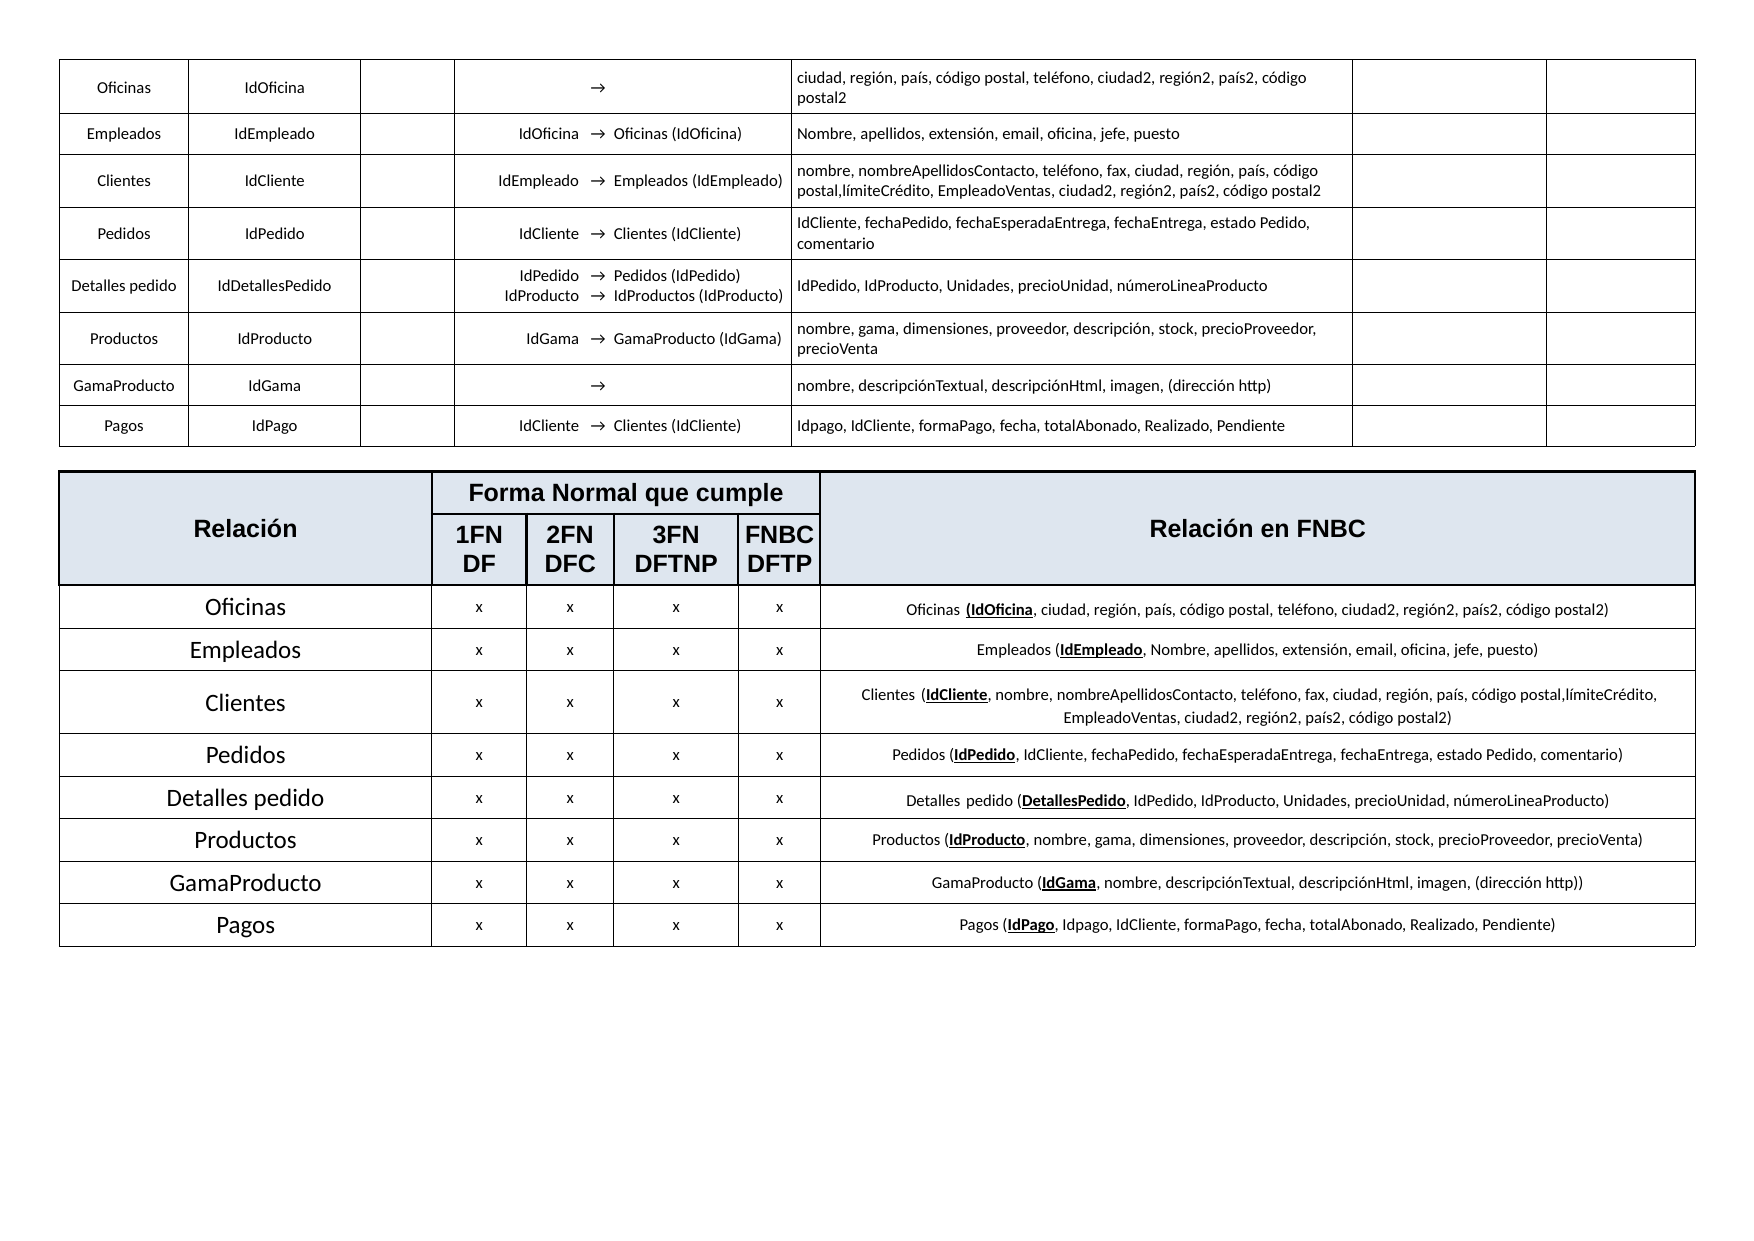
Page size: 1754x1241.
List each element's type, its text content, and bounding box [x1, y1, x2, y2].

table_cell [1547, 114, 1695, 154]
table_cell → [585, 155, 608, 207]
table_cell IdCliente [455, 208, 584, 259]
table_cell Productos [60, 313, 188, 364]
table_cell Pedidos [60, 734, 431, 776]
table_cell IdPedido, IdProducto, Unidades, precioUnidad, númeroLineaProducto [792, 260, 1352, 312]
table_cell Detalles pedido [60, 260, 188, 312]
table_cell IdGama [455, 313, 584, 364]
table_cell Empleados (IdEmpleado) [608, 155, 791, 207]
table_cell Detalles pedido (DetallesPedido, IdPedido, IdProducto, Unidades, precioUnidad, númeroLineaProducto) [821, 777, 1695, 818]
table_cell x [432, 734, 526, 776]
table_cell Oficinas (IdOficina) [608, 114, 791, 154]
table_cell Clientes [60, 671, 431, 733]
table_cell x [739, 819, 820, 861]
table_cell IdPedido IdProducto [455, 260, 584, 312]
table_cell [1353, 365, 1546, 405]
table_cell GamaProducto (IdGama) [608, 313, 791, 364]
table_cell [1353, 155, 1546, 207]
table_cell Clientes [60, 155, 188, 207]
table_header Relación [60, 473, 431, 584]
table_cell nombre, gama, dimensiones, proveedor, descripción, stock, precioProveedor, precioVenta [792, 313, 1352, 364]
table_cell x [614, 629, 738, 670]
table_cell x [614, 862, 738, 903]
table_cell [1547, 155, 1695, 207]
table_cell [361, 208, 454, 259]
table_cell [1547, 260, 1695, 312]
table_cell Pagos [60, 904, 431, 946]
table_cell nombre, descripciónTextual, descripciónHtml, imagen, (dirección http) [792, 365, 1352, 405]
table_cell IdCliente [189, 155, 360, 207]
table_cell x [527, 629, 613, 670]
table_cell x [432, 629, 526, 670]
table_cell Pagos (IdPago, Idpago, IdCliente, formaPago, fecha, totalAbonado, Realizado, Pendiente) [821, 904, 1695, 946]
table_header Forma Normal que cumple [433, 473, 819, 513]
table_cell x [614, 904, 738, 946]
table_cell → [585, 60, 608, 113]
table_cell [361, 406, 454, 446]
table_cell Pedidos (IdPedido) IdProductos (IdProducto) [608, 260, 791, 312]
table_cell x [739, 586, 820, 628]
table_cell [1547, 406, 1695, 446]
table_cell Oficinas (IdOficina, ciudad, región, país, código postal, teléfono, ciudad2, región2, país2, código postal2) [821, 586, 1695, 628]
table_cell IdOficina [455, 114, 584, 154]
table_cell x [432, 904, 526, 946]
table_cell → [585, 406, 608, 446]
table_cell IdDetallesPedido [189, 260, 360, 312]
table_cell x [432, 671, 526, 733]
table_cell IdProducto [189, 313, 360, 364]
table_cell →→ [585, 260, 608, 312]
table_cell Clientes (IdCliente) [608, 208, 791, 259]
table_cell x [614, 819, 738, 861]
table_cell [455, 60, 584, 113]
table_cell GamaProducto [60, 862, 431, 903]
table_cell GamaProducto (IdGama, nombre, descripciónTextual, descripciónHtml, imagen, (dirección http)) [821, 862, 1695, 903]
table_cell → [585, 114, 608, 154]
table_cell [1547, 60, 1695, 113]
table_cell [1547, 208, 1695, 259]
table_cell Clientes (IdCliente, nombre, nombreApellidosContacto, teléfono, fax, ciudad, región, país, código postal,límiteCrédito, EmpleadoVentas, ciudad2, región2, país2, código postal2) [821, 671, 1695, 733]
table_cell Pedidos [60, 208, 188, 259]
table_cell x [739, 734, 820, 776]
table_cell IdCliente [455, 406, 584, 446]
table_cell [361, 60, 454, 113]
table_cell x [614, 734, 738, 776]
table_header Relación en FNBC [821, 473, 1694, 584]
table_cell x [614, 671, 738, 733]
table_cell Oficinas [60, 60, 188, 113]
table_cell [1353, 114, 1546, 154]
table_cell [361, 260, 454, 312]
table_cell FNBC DFTP [739, 515, 819, 584]
table_cell nombre, nombreApellidosContacto, teléfono, fax, ciudad, región, país, código postal,límiteCrédito, EmpleadoVentas, ciudad2, región2, país2, código postal2 [792, 155, 1352, 207]
table_cell x [739, 671, 820, 733]
table_cell Empleados [60, 629, 431, 670]
table_cell → [585, 313, 608, 364]
table_cell x [739, 862, 820, 903]
table_cell x [432, 777, 526, 818]
table_cell x [527, 734, 613, 776]
table_cell → [585, 365, 608, 405]
table_cell [361, 155, 454, 207]
table_cell x [739, 777, 820, 818]
table_cell [608, 60, 791, 113]
table_cell x [527, 862, 613, 903]
table_cell [1353, 313, 1546, 364]
table_cell [1353, 260, 1546, 312]
table_cell IdEmpleado [189, 114, 360, 154]
table_cell x [432, 586, 526, 628]
table_cell x [432, 819, 526, 861]
table_cell → [585, 208, 608, 259]
table_cell 2FN DFC [528, 515, 613, 584]
table_cell [455, 365, 584, 405]
table_cell x [739, 629, 820, 670]
table_cell Productos (IdProducto, nombre, gama, dimensiones, proveedor, descripción, stock, precioProveedor, precioVenta) [821, 819, 1695, 861]
table_cell IdOficina [189, 60, 360, 113]
table_cell [1547, 313, 1695, 364]
table_cell [1547, 365, 1695, 405]
table_cell x [614, 586, 738, 628]
table_cell Nombre, apellidos, extensión, email, oficina, jefe, puesto [792, 114, 1352, 154]
table_cell IdEmpleado [455, 155, 584, 207]
table_cell Empleados [60, 114, 188, 154]
table_cell [361, 114, 454, 154]
table_cell Detalles pedido [60, 777, 431, 818]
table_cell 1FN DF [433, 515, 525, 584]
table_cell ciudad, región, país, código postal, teléfono, ciudad2, región2, país2, código postal2 [792, 60, 1352, 113]
table_cell Idpago, IdCliente, formaPago, fecha, totalAbonado, Realizado, Pendiente [792, 406, 1352, 446]
table_cell x [527, 904, 613, 946]
table_cell [1353, 406, 1546, 446]
table_cell Pagos [60, 406, 188, 446]
table_cell [608, 365, 791, 405]
table_cell IdCliente, fechaPedido, fechaEsperadaEntrega, fechaEntrega, estado Pedido, comentario [792, 208, 1352, 259]
table_cell x [527, 777, 613, 818]
table_cell Productos [60, 819, 431, 861]
table_cell x [614, 777, 738, 818]
table_cell 3FN DFTNP [615, 515, 737, 584]
table_cell Pedidos (IdPedido, IdCliente, fechaPedido, fechaEsperadaEntrega, fechaEntrega, estado Pedido, comentario) [821, 734, 1695, 776]
table_cell Empleados (IdEmpleado, Nombre, apellidos, extensión, email, oficina, jefe, puesto) [821, 629, 1695, 670]
table_cell x [527, 819, 613, 861]
table_cell [1353, 60, 1546, 113]
table_cell [1353, 208, 1546, 259]
table_cell IdPago [189, 406, 360, 446]
table_cell x [432, 862, 526, 903]
table_cell x [739, 904, 820, 946]
table_cell x [527, 671, 613, 733]
table_cell x [527, 586, 613, 628]
table_cell Clientes (IdCliente) [608, 406, 791, 446]
table_cell [361, 313, 454, 364]
table_cell Oficinas [60, 586, 431, 628]
table_cell IdGama [189, 365, 360, 405]
table_cell [361, 365, 454, 405]
table_cell IdPedido [189, 208, 360, 259]
table_cell GamaProducto [60, 365, 188, 405]
